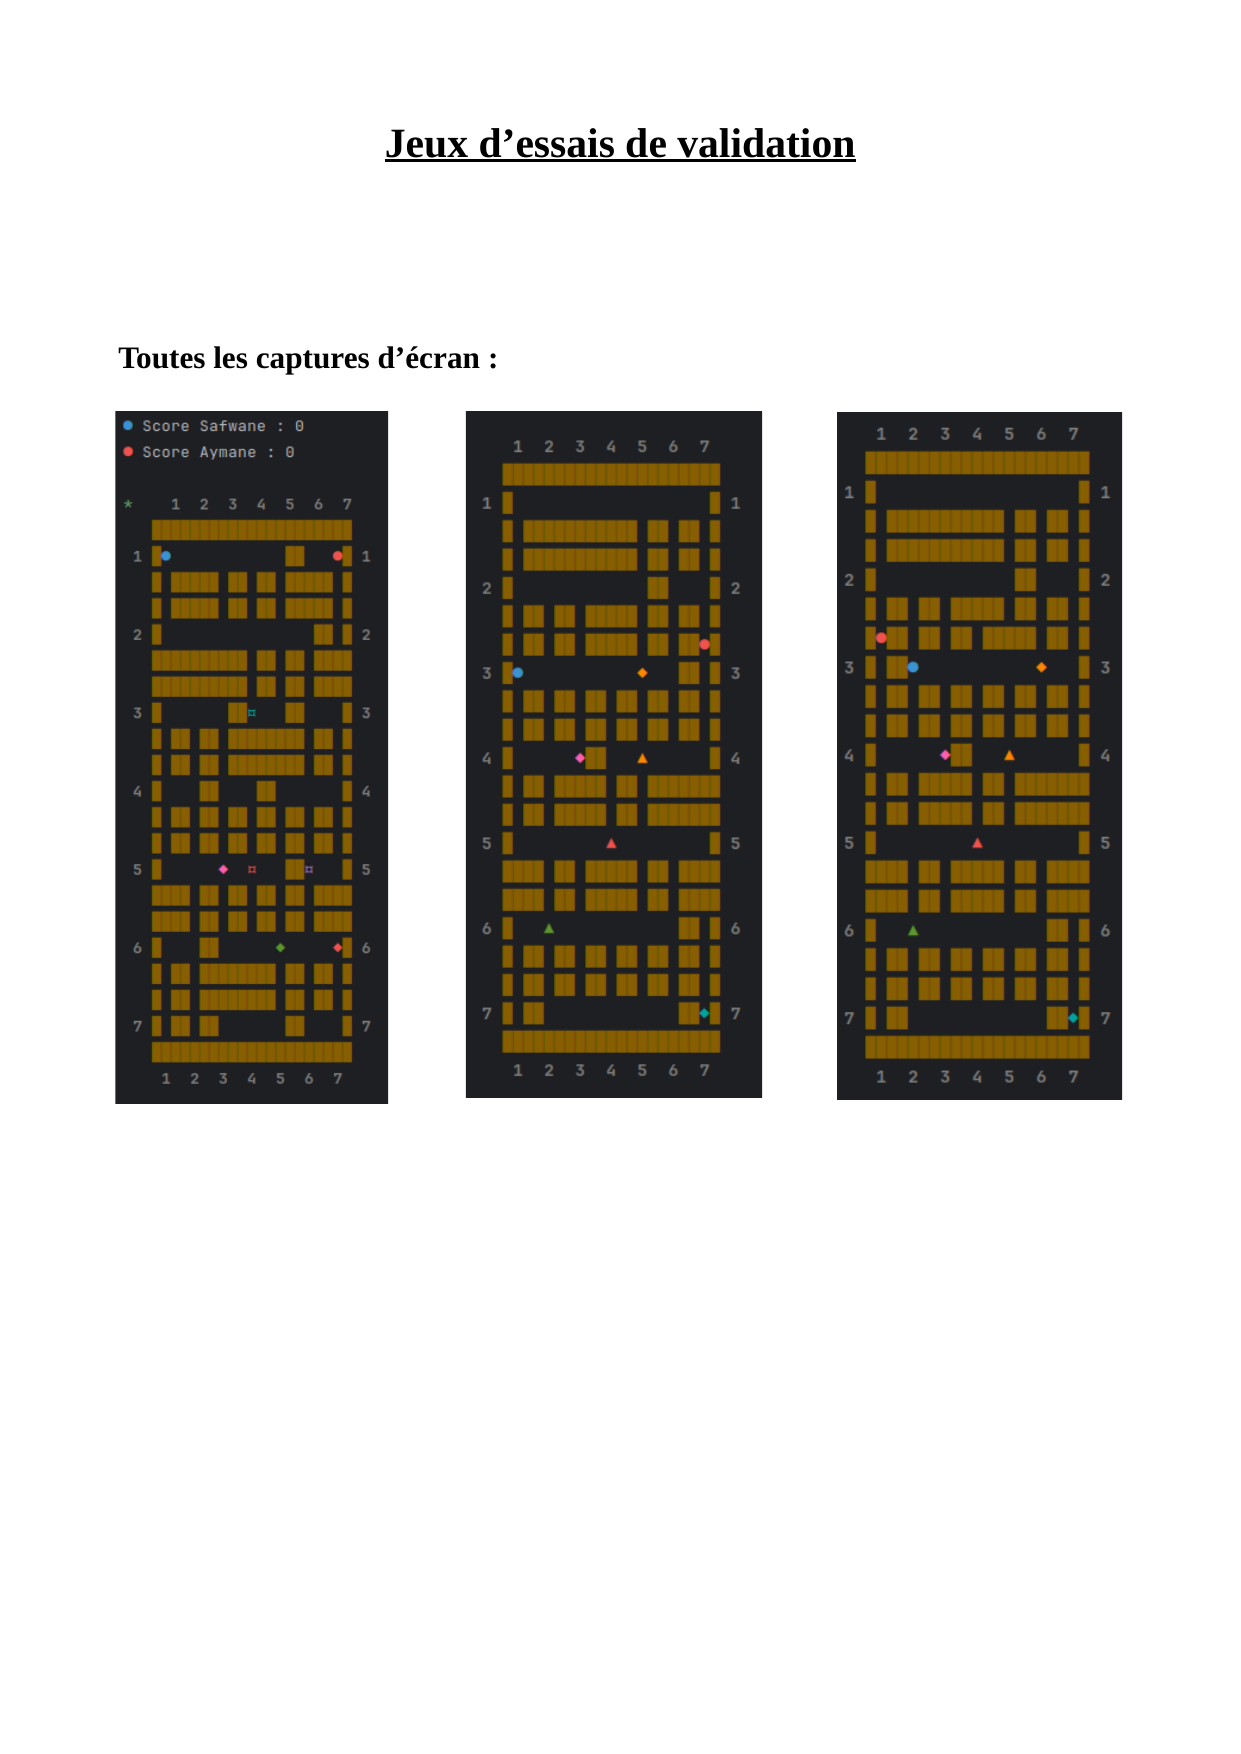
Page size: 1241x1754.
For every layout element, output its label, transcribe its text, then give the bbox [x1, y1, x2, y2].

text Toutes les captures d’écran : [118, 339, 1122, 375]
picture [837, 412, 1123, 1100]
picture [115, 411, 389, 1104]
picture [465, 411, 763, 1098]
